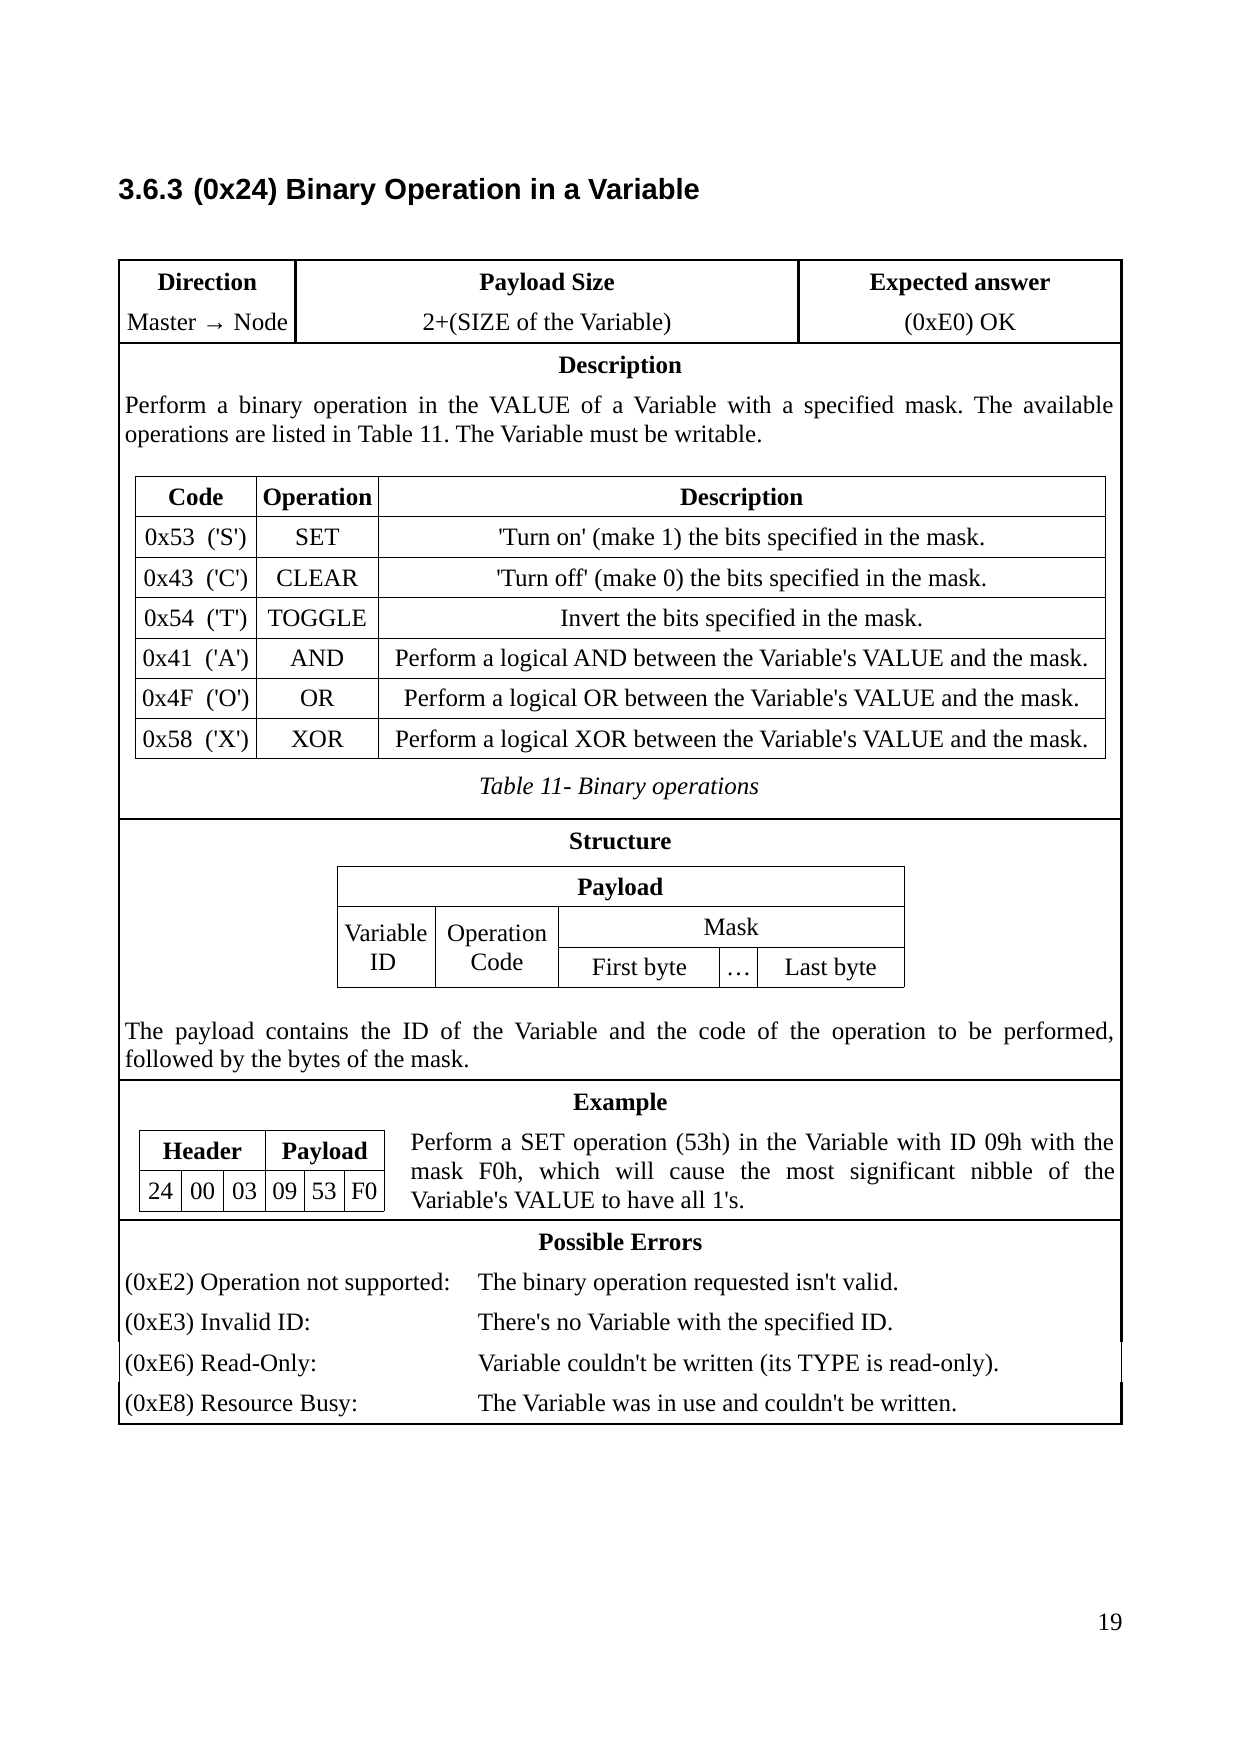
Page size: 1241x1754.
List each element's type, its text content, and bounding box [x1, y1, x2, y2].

table_cell Description [120, 344, 1120, 384]
table_cell OR [257, 679, 378, 718]
table_header Direction [120, 261, 294, 302]
table_cell (0xE2) Operation not supported: [120, 1262, 472, 1302]
table_cell 0x54 ('T') [136, 598, 256, 637]
table_header Expected answer [800, 261, 1120, 302]
table_cell (0xE8) Resource Busy: [120, 1382, 472, 1422]
table_cell The Variable was in use and couldn't be written. [472, 1382, 1120, 1422]
table_cell First byte [559, 948, 719, 987]
table_cell Perform a logical XOR between the Variable's VALUE and the mask. [379, 719, 1105, 758]
table_cell 00 [182, 1171, 223, 1211]
table_cell [120, 1121, 405, 1219]
table_cell 0x4F ('O') [136, 679, 256, 718]
table_cell Last byte [758, 948, 904, 987]
table_cell Variable ID [338, 907, 435, 987]
table_cell Perform a SET operation (53h) in the Variable with ID 09h with the mask F0h, which will cause the most significant nibble of the Variable's VALUE to have all 1's. [405, 1121, 1120, 1219]
table_cell (0xE6) Read-Only: [120, 1342, 472, 1382]
table_header Header [140, 1131, 265, 1170]
table_cell AND [257, 639, 378, 678]
table_cell (0xE3) Invalid ID: [120, 1302, 472, 1342]
table_cell Perform a binary operation in the VALUE of a Variable with a specified mask. The available operations are listed in Table 11. The Variable must be writable. Table 11- Binary operations [120, 384, 1120, 818]
table_cell 0x43 ('C') [136, 558, 256, 597]
table_header Payload Size [297, 261, 797, 302]
table_cell Operation Code [436, 907, 558, 987]
table_cell 0x41 ('A') [136, 639, 256, 678]
table_cell 2+(SIZE of the Variable) [297, 302, 797, 342]
table_cell Perform a logical OR between the Variable's VALUE and the mask. [379, 679, 1105, 718]
table_cell SET [257, 517, 378, 557]
table_cell … [720, 948, 757, 987]
table_cell TOGGLE [257, 598, 378, 637]
table_cell (0xE0) OK [800, 302, 1120, 342]
table_cell Mask [559, 907, 904, 947]
table_cell Invert the bits specified in the mask. [379, 598, 1105, 637]
table_cell 24 [140, 1171, 181, 1211]
table_cell Variable couldn't be written (its TYPE is read-only). [472, 1342, 1121, 1382]
table_header Description [379, 477, 1105, 516]
table_header Payload [266, 1131, 384, 1170]
table_cell F0 [345, 1171, 384, 1211]
table_cell 09 [266, 1171, 304, 1211]
table_cell 03 [224, 1171, 265, 1211]
table_cell 0x58 ('X') [136, 719, 256, 758]
table_cell Possible Errors [120, 1221, 1120, 1262]
table_header Operation [257, 477, 378, 516]
table_header Code [136, 477, 256, 516]
table_cell The payload contains the ID of the Variable and the code of the operation to be performed, followed by the bytes of the mask. [120, 860, 1120, 1079]
table_cell 0x53 ('S') [136, 517, 256, 557]
table_cell The binary operation requested isn't valid. [472, 1262, 1120, 1302]
table_header Payload [338, 867, 904, 906]
table_cell XOR [257, 719, 378, 758]
table_cell Master → Node [120, 302, 294, 342]
table_cell 53 [305, 1171, 344, 1211]
table_cell There's no Variable with the specified ID. [472, 1302, 1120, 1342]
table_cell 'Turn on' (make 1) the bits specified in the mask. [379, 517, 1105, 557]
subtitle (0x24) Binary Operation in a Variable [118, 172, 1122, 205]
table_cell CLEAR [257, 558, 378, 597]
table_cell Structure [120, 820, 1120, 860]
table_cell Example [120, 1081, 1120, 1121]
table_cell Perform a logical AND between the Variable's VALUE and the mask. [379, 639, 1105, 678]
table_cell 'Turn off' (make 0) the bits specified in the mask. [379, 558, 1105, 597]
